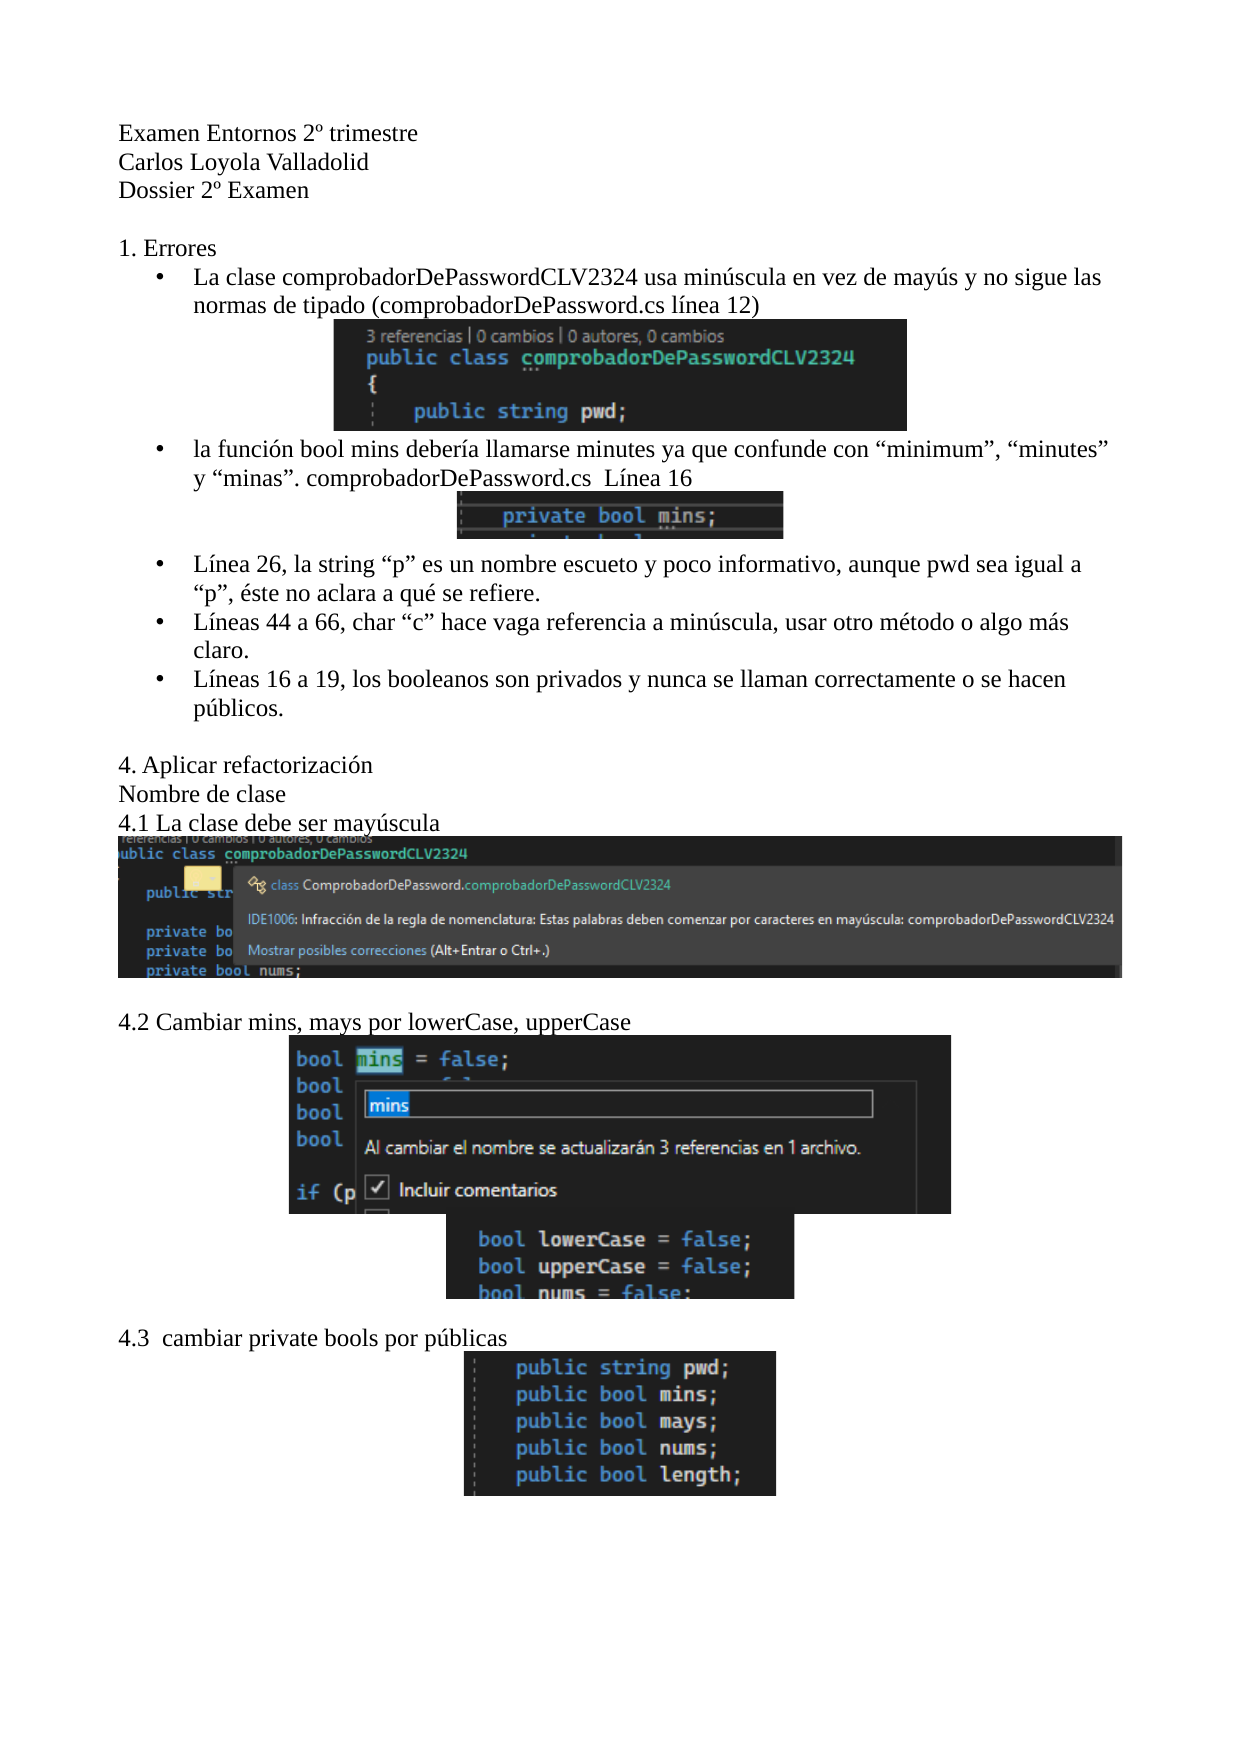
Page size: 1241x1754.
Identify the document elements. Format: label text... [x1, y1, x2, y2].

list La clase comprobadorDePasswordCLV2324 usa minúscula en vez de mayús y no sigue las normas de tipado (comprobadorDePassword.cs línea 12) [156, 262, 1122, 319]
picture [456, 491, 784, 539]
list Líneas 16 a 19, los booleanos son privados y nunca se llaman correctamente o se hacen públicos. [156, 664, 1122, 722]
text 4. Aplicar refactorización [118, 751, 1122, 779]
text Nombre de clase [118, 779, 1122, 808]
picture [118, 836, 1123, 978]
text 4.1 La clase debe ser mayúscula [118, 808, 1122, 836]
list Línea 26, la string “p” es un nombre escueto y poco informativo, aunque pwd sea igual a “p”, éste no aclara a qué se refiere. [156, 549, 1122, 607]
text Carlos Loyola Valladolid [118, 147, 1122, 176]
text 4.2 Cambiar mins, mays por lowerCase, upperCase [118, 1007, 1122, 1035]
picture [288, 1035, 952, 1299]
text 4.3 cambiar private bools por públicas [118, 1323, 1122, 1352]
list Líneas 44 a 66, char “c” hace vaga referencia a minúscula, usar otro método o algo más claro. [156, 607, 1122, 664]
picture [333, 319, 907, 431]
text 1. Errores [118, 233, 1122, 262]
list la función bool mins debería llamarse minutes ya que confunde con “minimum”, “minutes” y “minas”. comprobadorDePassword.cs Línea 16 [156, 434, 1122, 492]
picture [463, 1351, 777, 1496]
text Examen Entornos 2º trimestre [118, 118, 1122, 147]
text Dossier 2º Examen [118, 176, 1122, 204]
